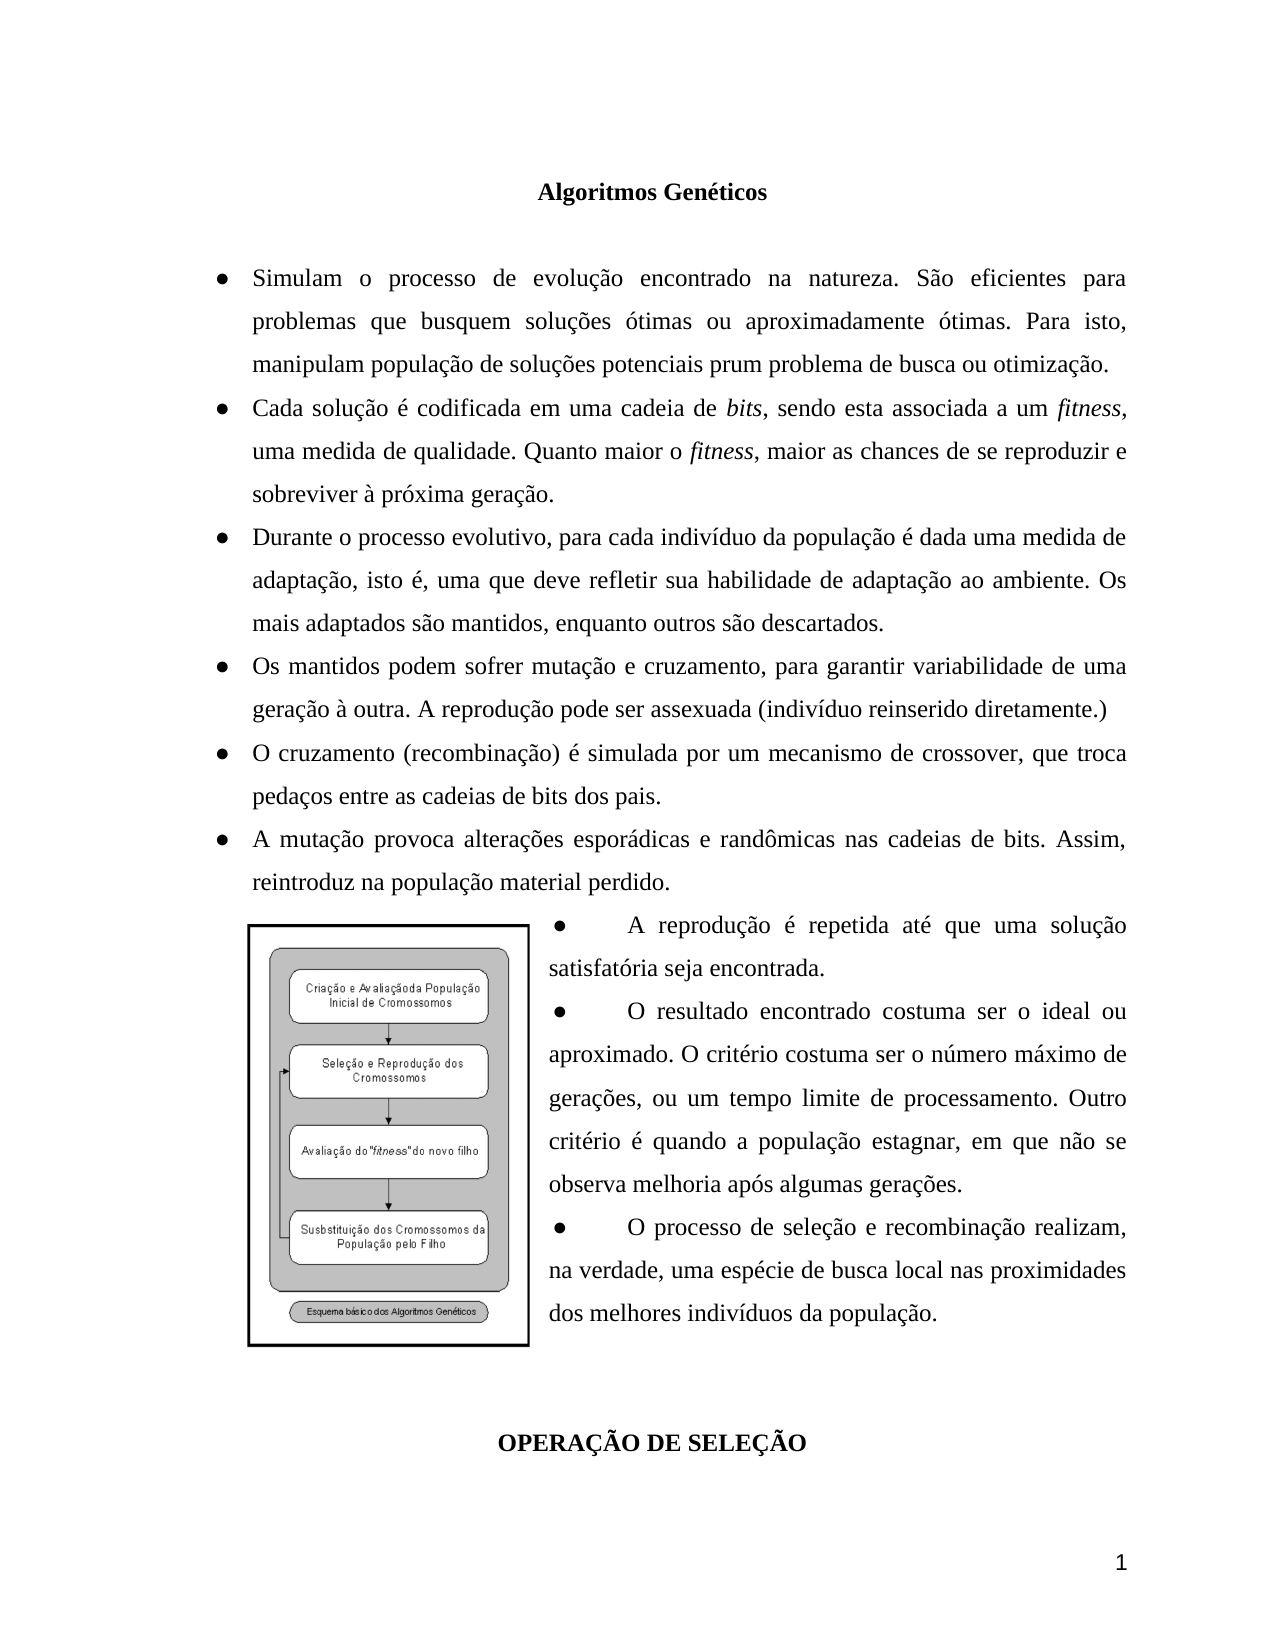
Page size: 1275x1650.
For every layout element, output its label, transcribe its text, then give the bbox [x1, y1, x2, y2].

list [214, 996, 247, 1198]
list A reprodução é repetida até que uma solução satisfatória seja encontrada. [214, 910, 1127, 982]
text Algoritmos Genéticos [177, 177, 1127, 206]
list Simulam o processo de evolução encontrado na natureza. São eficientes para problemas que busquem soluções ótimas ou aproximadamente ótimas. Para isto, manipulam população de soluções potenciais prum problema de busca ou otimização. [214, 263, 1127, 378]
list O processo de seleção e recombinação realizam, na verdade, uma espécie de busca local nas proximidades dos melhores indivíduos da população. [530, 1212, 1127, 1327]
list A mutação provoca alterações esporádicas e randômicas nas cadeias de bits. Assim, reintroduz na população material perdido. [214, 824, 1127, 896]
list Os mantidos podem sofrer mutação e cruzamento, para garantir variabilidade de uma geração à outra. A reprodução pode ser assexuada (indivíduo reinserido diretamente.) [214, 651, 1127, 723]
picture [247, 923, 530, 1348]
list Durante o processo evolutivo, para cada indivíduo da população é dada uma medida de adaptação, isto é, uma que deve refletir sua habilidade de adaptação ao ambiente. Os mais adaptados são mantidos, enquanto outros são descartados. [214, 522, 1127, 637]
list [214, 1212, 247, 1327]
list O cruzamento (recombinação) é simulada por um mecanismo de crossover, que troca pedaços entre as cadeias de bits dos pais. [214, 738, 1127, 809]
list Cada solução é codificada em uma cadeia de bits, sendo esta associada a um fitness, uma medida de qualidade. Quanto maior o fitness, maior as chances de se reproduzir e sobreviver à próxima geração. [214, 393, 1127, 508]
list O resultado encontrado costuma ser o ideal ou aproximado. O critério costuma ser o número máximo de gerações, ou um tempo limite de processamento. Outro critério é quando a população estagnar, em que não se observa melhoria após algumas gerações. [530, 996, 1127, 1198]
text OPERAÇÃO DE SELEÇÃO [177, 1428, 1127, 1456]
